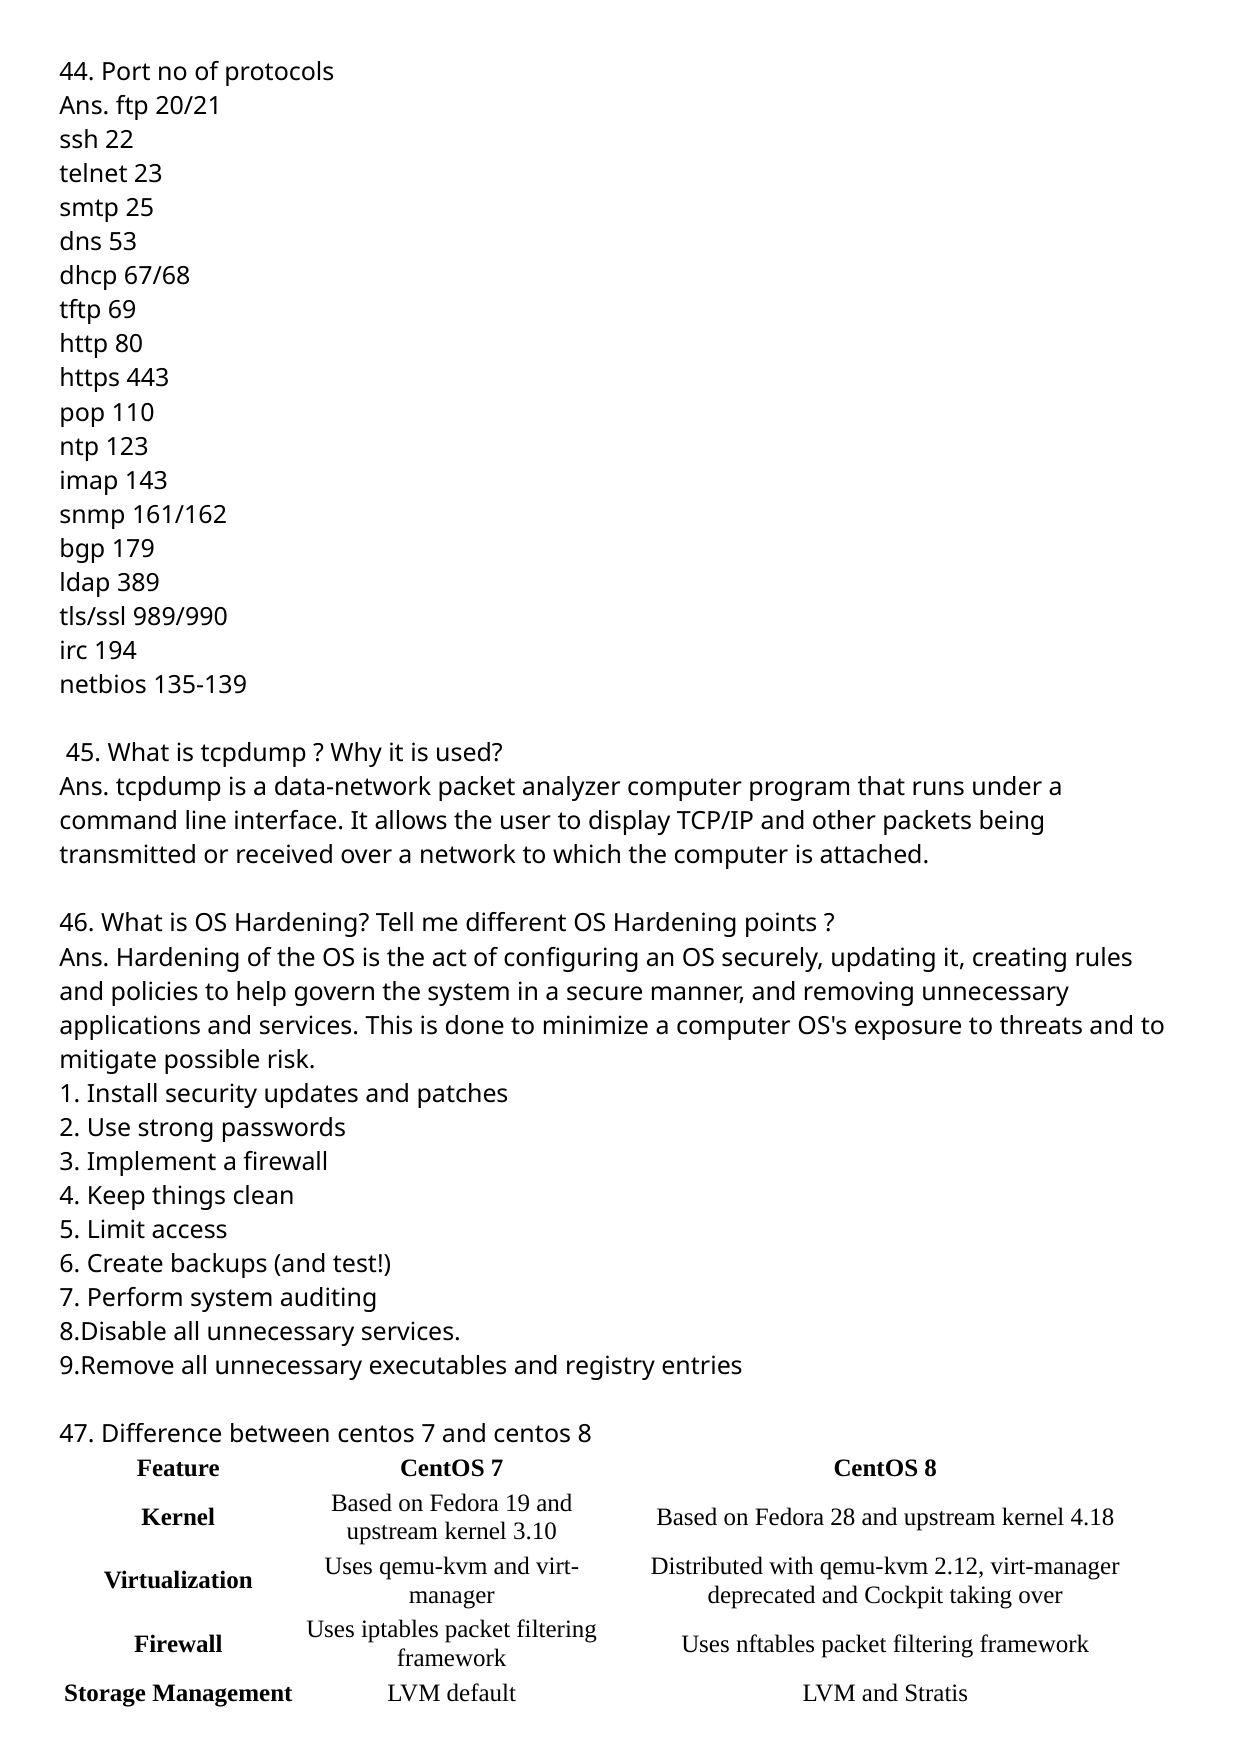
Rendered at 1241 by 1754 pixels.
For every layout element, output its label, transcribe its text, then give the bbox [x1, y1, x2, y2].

text bgp 179 [59, 530, 1184, 564]
table_header CentOS 7 [297, 1450, 606, 1485]
text tftp 69 [59, 292, 1184, 326]
text 44. Port no of protocols [59, 53, 1184, 88]
text smtp 25 [59, 190, 1184, 224]
table_cell Based on Fedora 19 and upstream kernel 3.10 [297, 1485, 606, 1548]
text tls/ssl 989/990 [59, 598, 1184, 633]
text 1. Install security updates and patches [59, 1075, 1184, 1109]
text 47. Difference between centos 7 and centos 8 [59, 1416, 1184, 1450]
table_cell Distributed with qemu-kvm 2.12, virt-manager deprecated and Cockpit taking over [606, 1548, 1164, 1611]
text 45. What is tcpdump ? Why it is used? [59, 735, 1184, 769]
text snmp 161/162 [59, 496, 1184, 530]
table_cell Kernel [59, 1485, 297, 1548]
table_cell Virtualization [59, 1548, 297, 1611]
text telnet 23 [59, 156, 1184, 190]
table_cell Firewall [59, 1611, 297, 1675]
text irc 194 [59, 633, 1184, 667]
text dns 53 [59, 224, 1184, 258]
text 8.Disable all unnecessary services. [59, 1314, 1184, 1348]
text 46. What is OS Hardening? Tell me different OS Hardening points ? [59, 905, 1184, 939]
text Ans. tcpdump is a data-network packet analyzer computer program that runs under a command line interface. It allows the user to display TCP/IP and other packets being transmitted or received over a network to which the computer is attached. [59, 769, 1184, 871]
table_cell Uses iptables packet filtering framework [297, 1611, 606, 1675]
text ntp 123 [59, 428, 1184, 462]
text pop 110 [59, 394, 1184, 428]
table_cell Based on Fedora 28 and upstream kernel 4.18 [606, 1485, 1164, 1548]
text 9.Remove all unnecessary executables and registry entries [59, 1348, 1184, 1382]
text netbios 135-139 [59, 667, 1184, 701]
table_cell LVM and Stratis [606, 1675, 1164, 1709]
text dhcp 67/68 [59, 258, 1184, 292]
table_cell Storage Management [59, 1675, 297, 1709]
text Ans. Hardening of the OS is the act of configuring an OS securely, updating it, creating rules and policies to help govern the system in a secure manner, and removing unnecessary applications and services. This is done to minimize a computer OS's exposure to threats and to mitigate possible risk. [59, 939, 1184, 1075]
text ssh 22 [59, 122, 1184, 156]
table_header CentOS 8 [606, 1450, 1164, 1485]
text imap 143 [59, 462, 1184, 496]
table_cell LVM default [297, 1675, 606, 1709]
text https 443 [59, 360, 1184, 394]
text 7. Perform system auditing [59, 1280, 1184, 1314]
text 3. Implement a firewall [59, 1143, 1184, 1178]
text 5. Limit access [59, 1212, 1184, 1246]
text 2. Use strong passwords [59, 1109, 1184, 1143]
text 6. Create backups (and test!) [59, 1246, 1184, 1280]
text Ans. ftp 20/21 [59, 88, 1184, 122]
table_header Feature [59, 1450, 297, 1485]
text http 80 [59, 326, 1184, 360]
text 4. Keep things clean [59, 1178, 1184, 1212]
text ldap 389 [59, 564, 1184, 598]
table_cell Uses nftables packet filtering framework [606, 1611, 1164, 1675]
table_cell Uses qemu-kvm and virt-manager [297, 1548, 606, 1611]
